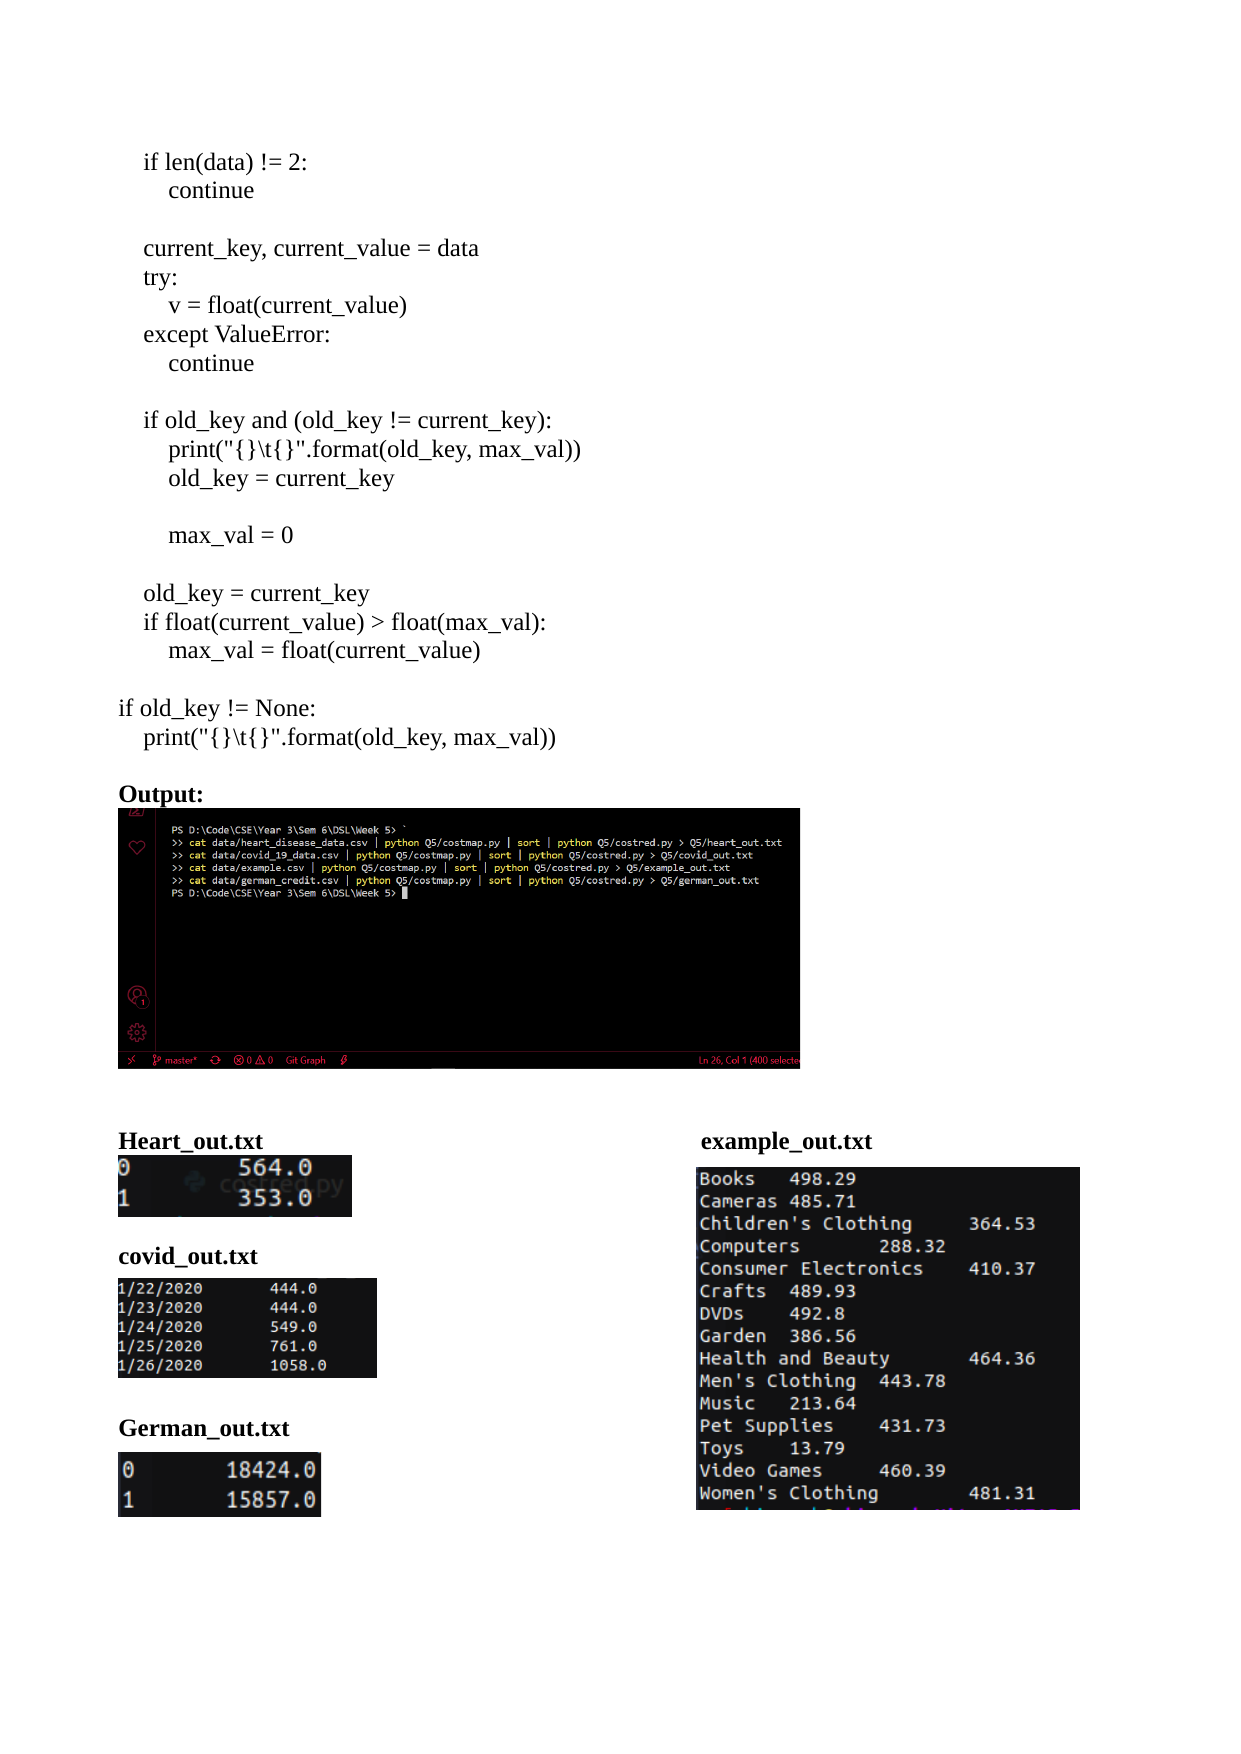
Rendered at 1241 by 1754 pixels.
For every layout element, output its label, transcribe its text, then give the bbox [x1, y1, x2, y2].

text old_key = current_key [118, 463, 1122, 492]
text Output: [118, 779, 1122, 808]
text if old_key and (old_key != current_key): [118, 406, 1122, 434]
text continue [118, 176, 1122, 204]
text try: [118, 262, 1122, 291]
text print("{}\t{}".format(old_key, max_val)) [118, 722, 1122, 751]
text old_key = current_key [118, 578, 1122, 607]
text if old_key != None: [118, 693, 1122, 722]
text if float(current_value) > float(max_val): [118, 607, 1122, 636]
text [1080, 1413, 1122, 1442]
text except ValueError: [118, 319, 1122, 348]
text Heart_out.txt example_out.txt [118, 1126, 1122, 1154]
text covid_out.txt [118, 1241, 696, 1269]
text v = float(current_value) [118, 291, 1122, 319]
text German_out.txt [118, 1413, 696, 1442]
text if len(data) != 2: [118, 147, 1122, 176]
text [1080, 1241, 1122, 1269]
text max_val = 0 [118, 521, 1122, 549]
text current_key, current_value = data [118, 233, 1122, 262]
text max_val = float(current_value) [118, 636, 1122, 664]
text print("{}\t{}".format(old_key, max_val)) [118, 434, 1122, 463]
text continue [118, 348, 1122, 377]
